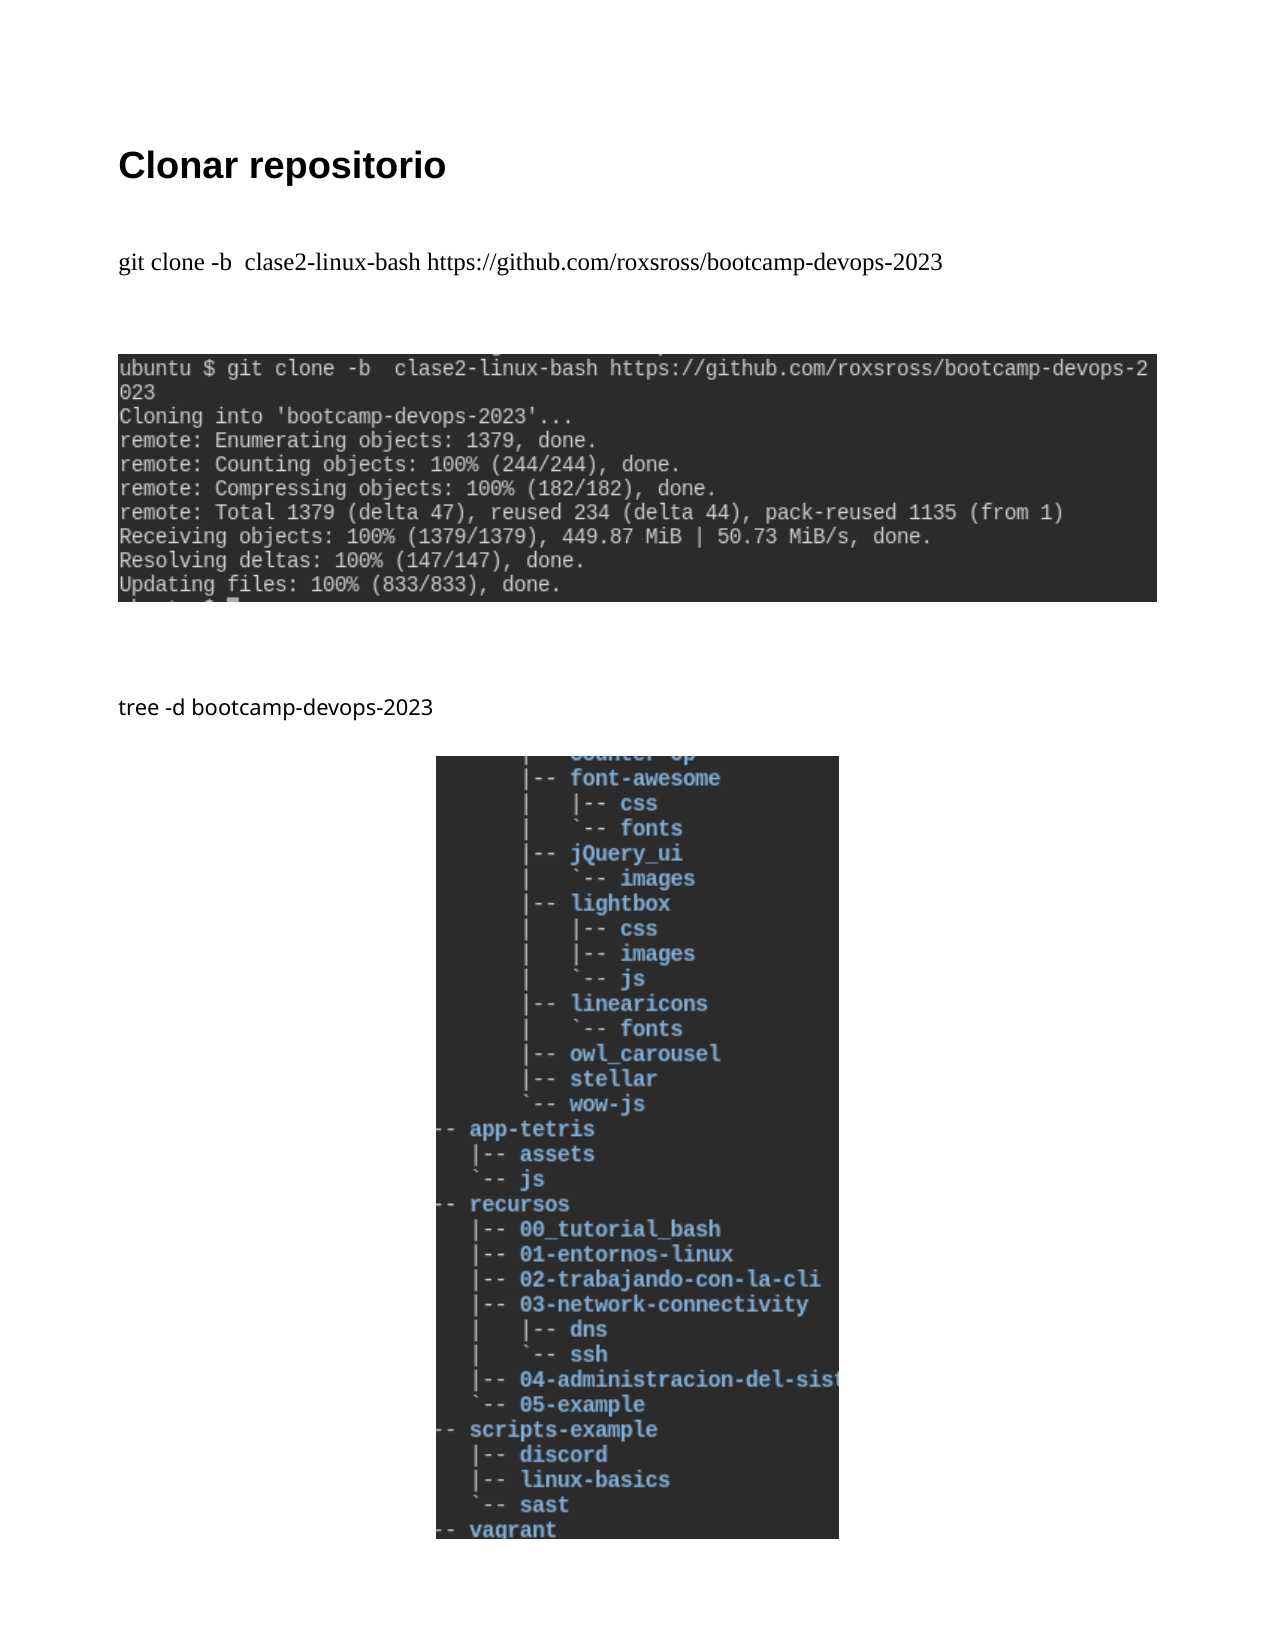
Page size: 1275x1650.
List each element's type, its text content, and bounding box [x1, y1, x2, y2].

text tree -d bootcamp-devops-2023 [118, 691, 1157, 721]
text git clone -b clase2-linux-bash https://github.com/roxsross/bootcamp-devops-2023 [118, 247, 1157, 276]
picture [436, 756, 839, 1539]
subtitle Clonar repositorio [118, 143, 1157, 187]
picture [118, 354, 1157, 602]
